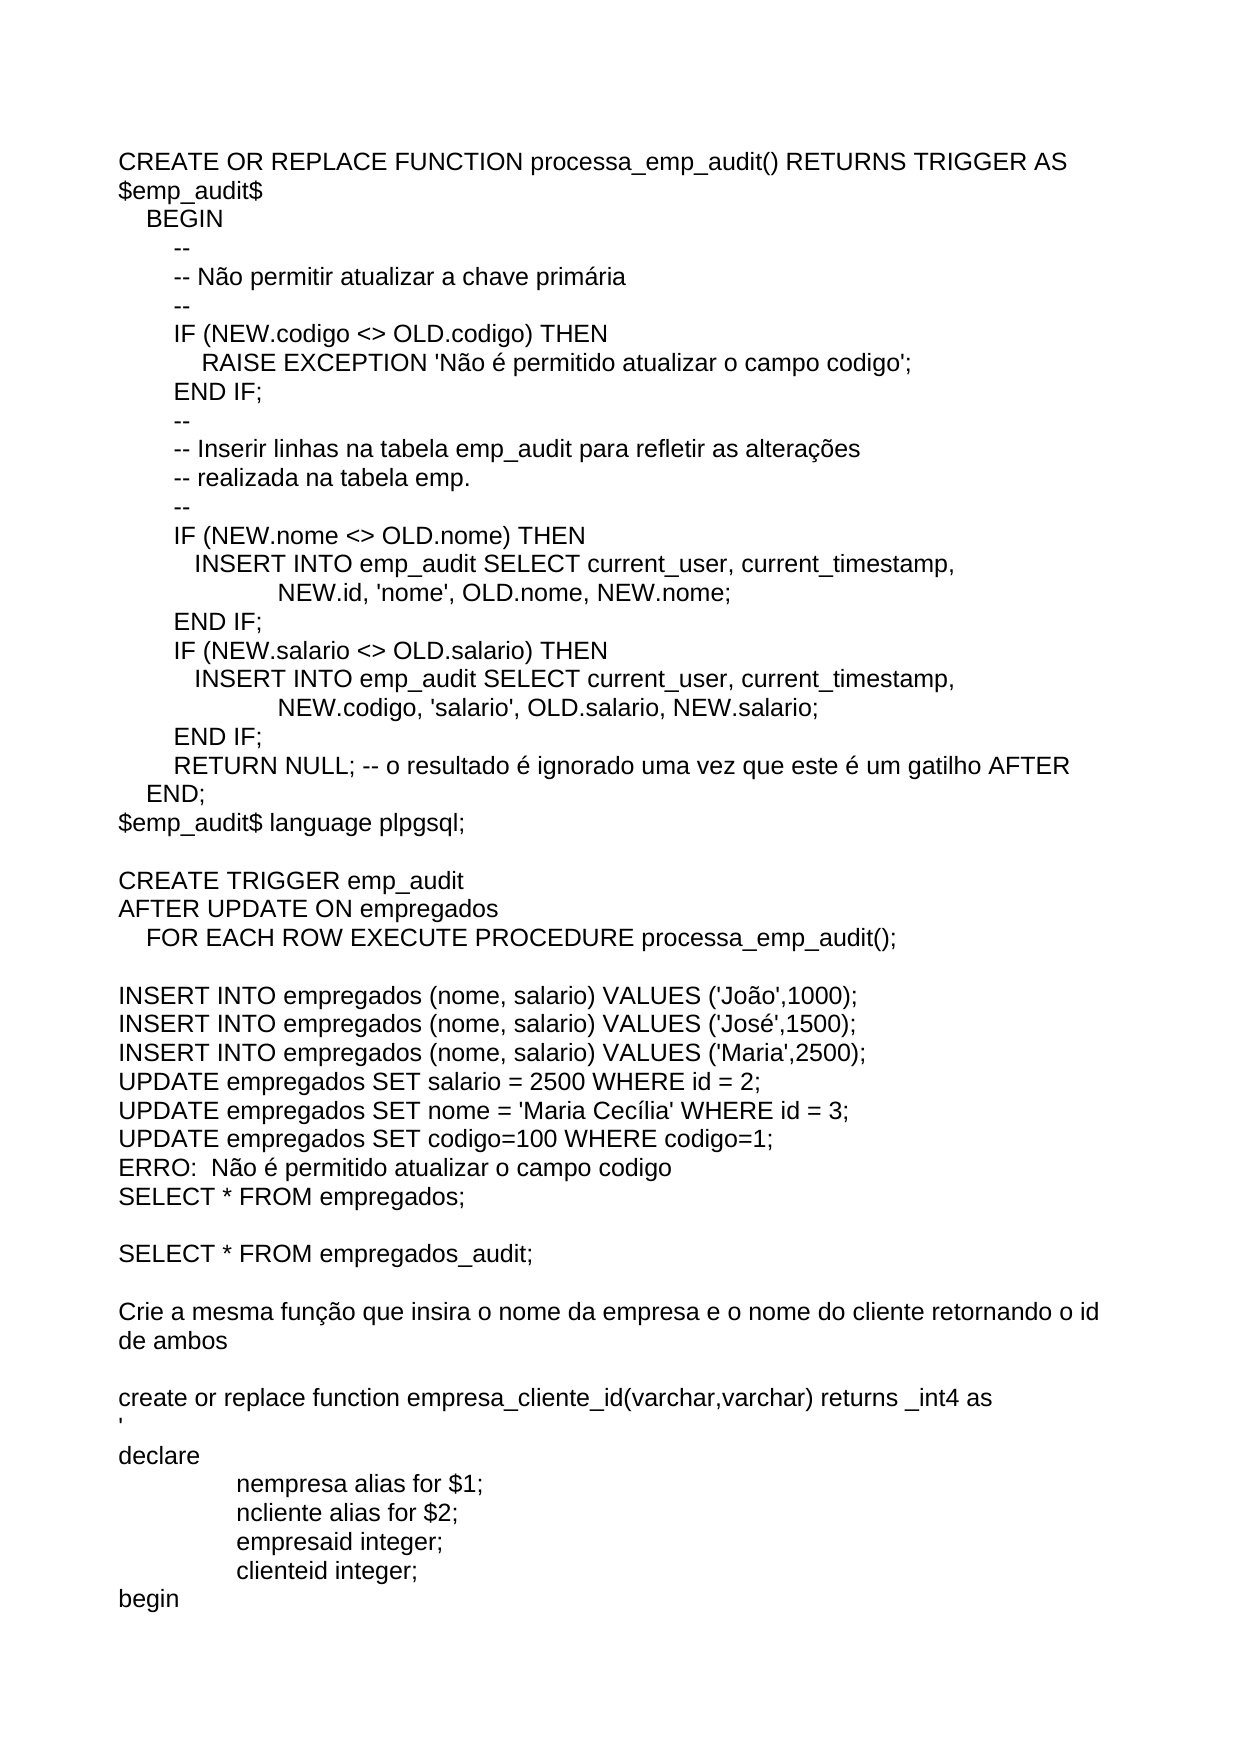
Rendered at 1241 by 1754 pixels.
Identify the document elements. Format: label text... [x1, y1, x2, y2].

text -- [118, 233, 1122, 262]
text END; [118, 779, 1122, 808]
text IF (NEW.codigo <> OLD.codigo) THEN [118, 319, 1122, 348]
text -- [118, 291, 1122, 319]
text INSERT INTO empregados (nome, salario) VALUES ('João',1000); [118, 981, 1122, 1009]
text ' [118, 1412, 1122, 1441]
text -- Inserir linhas na tabela emp_audit para refletir as alterações [118, 434, 1122, 463]
text UPDATE empregados SET nome = 'Maria Cecília' WHERE id = 3; [118, 1096, 1122, 1124]
text END IF; [118, 377, 1122, 406]
text -- Não permitir atualizar a chave primária [118, 262, 1122, 291]
text INSERT INTO emp_audit SELECT current_user, current_timestamp, [118, 549, 1122, 578]
text UPDATE empregados SET codigo=100 WHERE codigo=1; [118, 1124, 1122, 1153]
text INSERT INTO empregados (nome, salario) VALUES ('José',1500); [118, 1009, 1122, 1038]
text IF (NEW.salario <> OLD.salario) THEN [118, 636, 1122, 664]
text END IF; [118, 607, 1122, 636]
text BEGIN [118, 204, 1122, 233]
text FOR EACH ROW EXECUTE PROCEDURE processa_emp_audit(); [118, 923, 1122, 952]
text RETURN NULL; -- o resultado é ignorado uma vez que este é um gatilho AFTER [118, 751, 1122, 779]
text create or replace function empresa_cliente_id(varchar,varchar) returns _int4 as [118, 1383, 1122, 1412]
text -- [118, 492, 1122, 521]
text INSERT INTO emp_audit SELECT current_user, current_timestamp, [118, 664, 1122, 693]
text INSERT INTO empregados (nome, salario) VALUES ('Maria',2500); [118, 1038, 1122, 1067]
text -- realizada na tabela emp. [118, 463, 1122, 492]
text empresaid integer; [118, 1527, 1122, 1556]
text Crie a mesma função que insira o nome da empresa e o nome do cliente retornando o id de ambos [118, 1297, 1122, 1354]
text ERRO: Não é permitido atualizar o campo codigo [118, 1153, 1122, 1182]
text $emp_audit$ language plpgsql; [118, 808, 1122, 837]
text UPDATE empregados SET salario = 2500 WHERE id = 2; [118, 1067, 1122, 1096]
text SELECT * FROM empregados_audit; [118, 1239, 1122, 1268]
text RAISE EXCEPTION 'Não é permitido atualizar o campo codigo'; [118, 348, 1122, 377]
text END IF; [118, 722, 1122, 751]
text begin [118, 1584, 1122, 1613]
text SELECT * FROM empregados; [118, 1182, 1122, 1211]
text NEW.id, 'nome', OLD.nome, NEW.nome; [118, 578, 1122, 607]
text declare [118, 1441, 1122, 1469]
text NEW.codigo, 'salario', OLD.salario, NEW.salario; [118, 693, 1122, 722]
text CREATE TRIGGER emp_audit [118, 866, 1122, 894]
text -- [118, 406, 1122, 434]
text nempresa alias for $1; [118, 1469, 1122, 1498]
text clienteid integer; [118, 1556, 1122, 1584]
text AFTER UPDATE ON empregados [118, 894, 1122, 923]
text ncliente alias for $2; [118, 1498, 1122, 1527]
text IF (NEW.nome <> OLD.nome) THEN [118, 521, 1122, 549]
text CREATE OR REPLACE FUNCTION processa_emp_audit() RETURNS TRIGGER AS $emp_audit$ [118, 147, 1122, 204]
